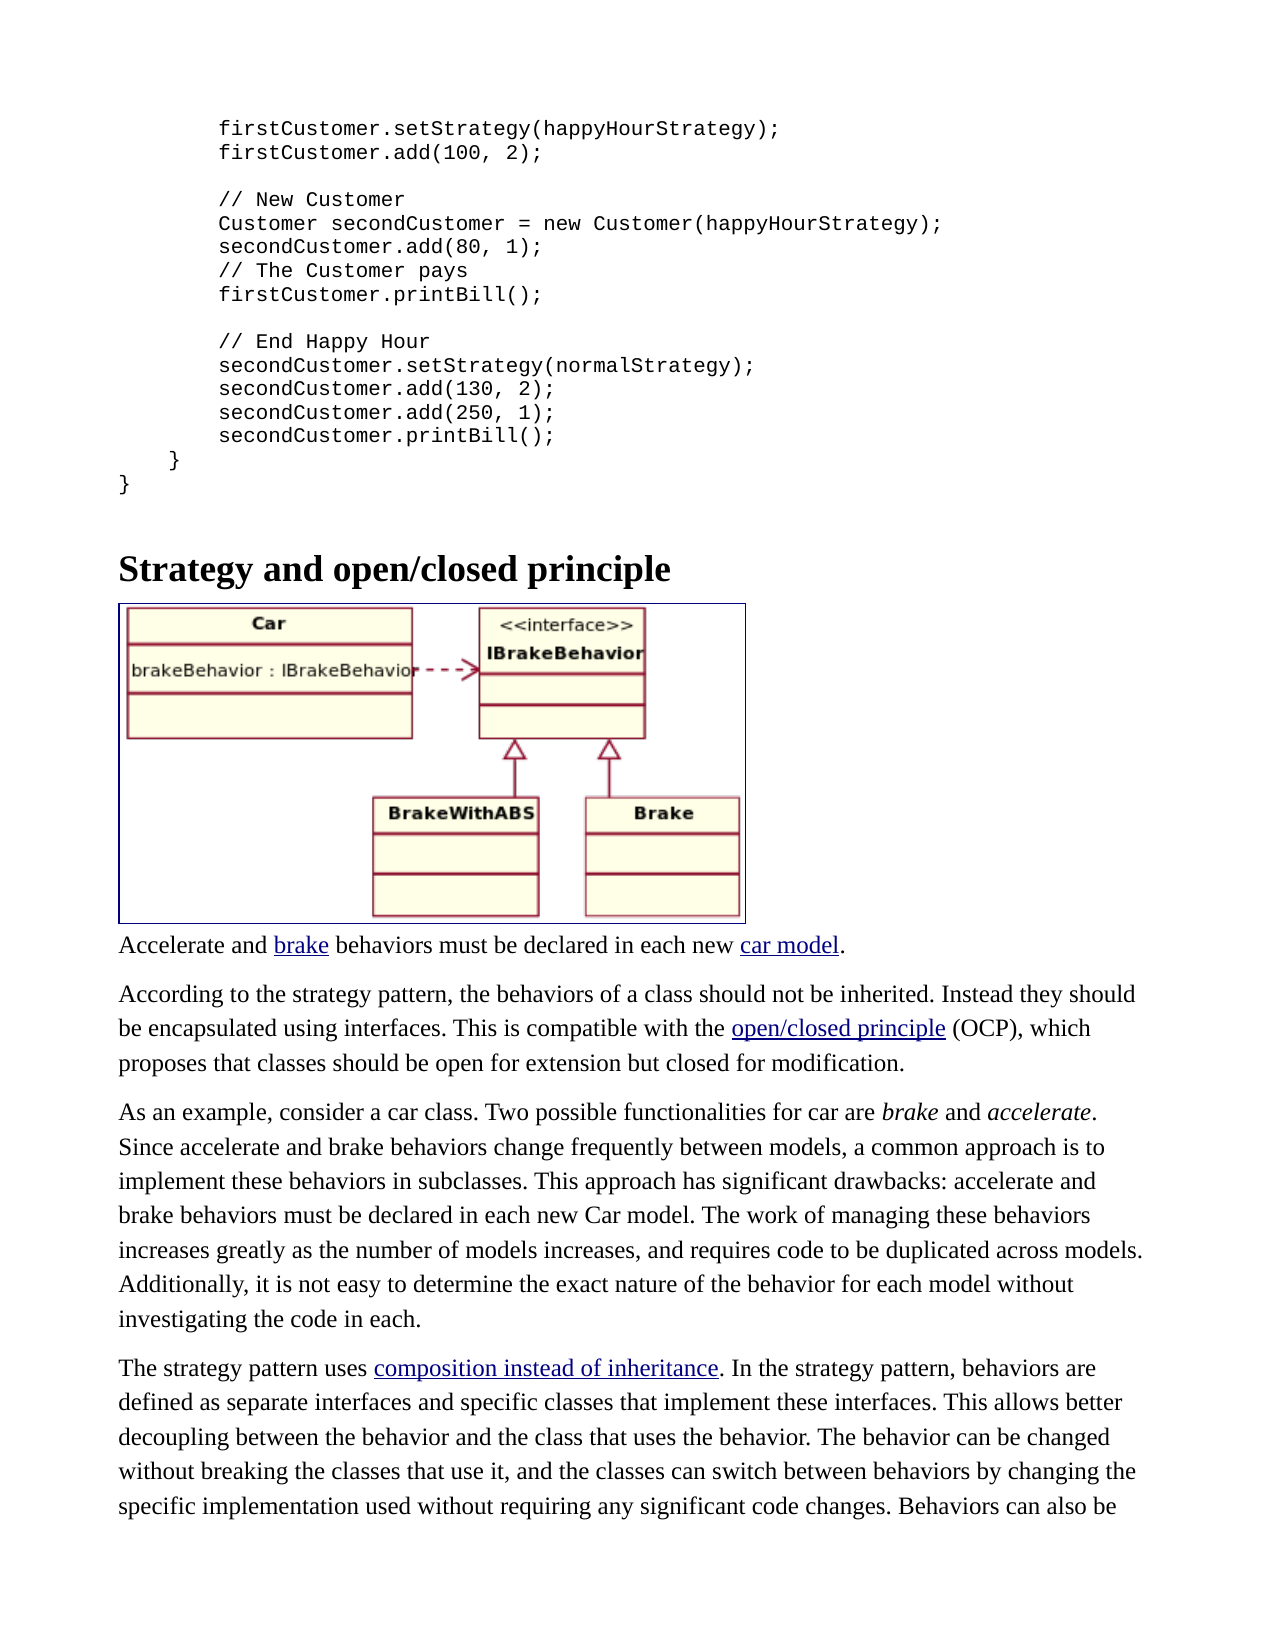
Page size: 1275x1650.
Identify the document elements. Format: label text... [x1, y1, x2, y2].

text Customer secondCustomer = new Customer(happyHourStrategy); [118, 213, 1157, 236]
text } [118, 473, 1157, 496]
text secondCustomer.printBill(); [118, 426, 1157, 449]
picture [120, 604, 745, 923]
text secondCustomer.add(250, 1); [118, 402, 1157, 426]
text secondCustomer.add(130, 2); [118, 378, 1157, 402]
text firstCustomer.setStrategy(happyHourStrategy); [118, 118, 1157, 142]
subtitle Strategy and open/closed principle [118, 547, 1157, 590]
text According to the strategy pattern, the behaviors of a class should not be inherited. Instead they should be encapsulated using interfaces. This is compatible with the open/closed principle (OCP), which proposes that classes should be open for extension but closed for modification. [118, 979, 1157, 1077]
text Accelerate and brake behaviors must be declared in each new car model. [118, 930, 1157, 959]
text secondCustomer.add(80, 1); [118, 236, 1157, 260]
text } [118, 449, 1157, 473]
text // The Customer pays [118, 260, 1157, 284]
text The strategy pattern uses composition instead of inheritance. In the strategy pattern, behaviors are defined as separate interfaces and specific classes that implement these interfaces. This allows better decoupling between the behavior and the class that uses the behavior. The behavior can be changed without breaking the classes that use it, and the classes can switch between behaviors by changing the specific implementation used without requiring any significant code changes. Behaviors can also be [118, 1353, 1157, 1520]
text secondCustomer.setStrategy(normalStrategy); [118, 354, 1157, 378]
text firstCustomer.printBill(); [118, 284, 1157, 307]
text firstCustomer.add(100, 2); [118, 142, 1157, 165]
text // End Happy Hour [118, 331, 1157, 354]
text As an example, consider a car class. Two possible functionalities for car are brake and accelerate. Since accelerate and brake behaviors change frequently between models, a common approach is to implement these behaviors in subclasses. This approach has significant drawbacks: accelerate and brake behaviors must be declared in each new Car model. The work of managing these behaviors increases greatly as the number of models increases, and requires code to be duplicated across models. Additionally, it is not easy to determine the exact nature of the behavior for each model without investigating the code in each. [118, 1097, 1157, 1333]
text // New Customer [118, 189, 1157, 213]
